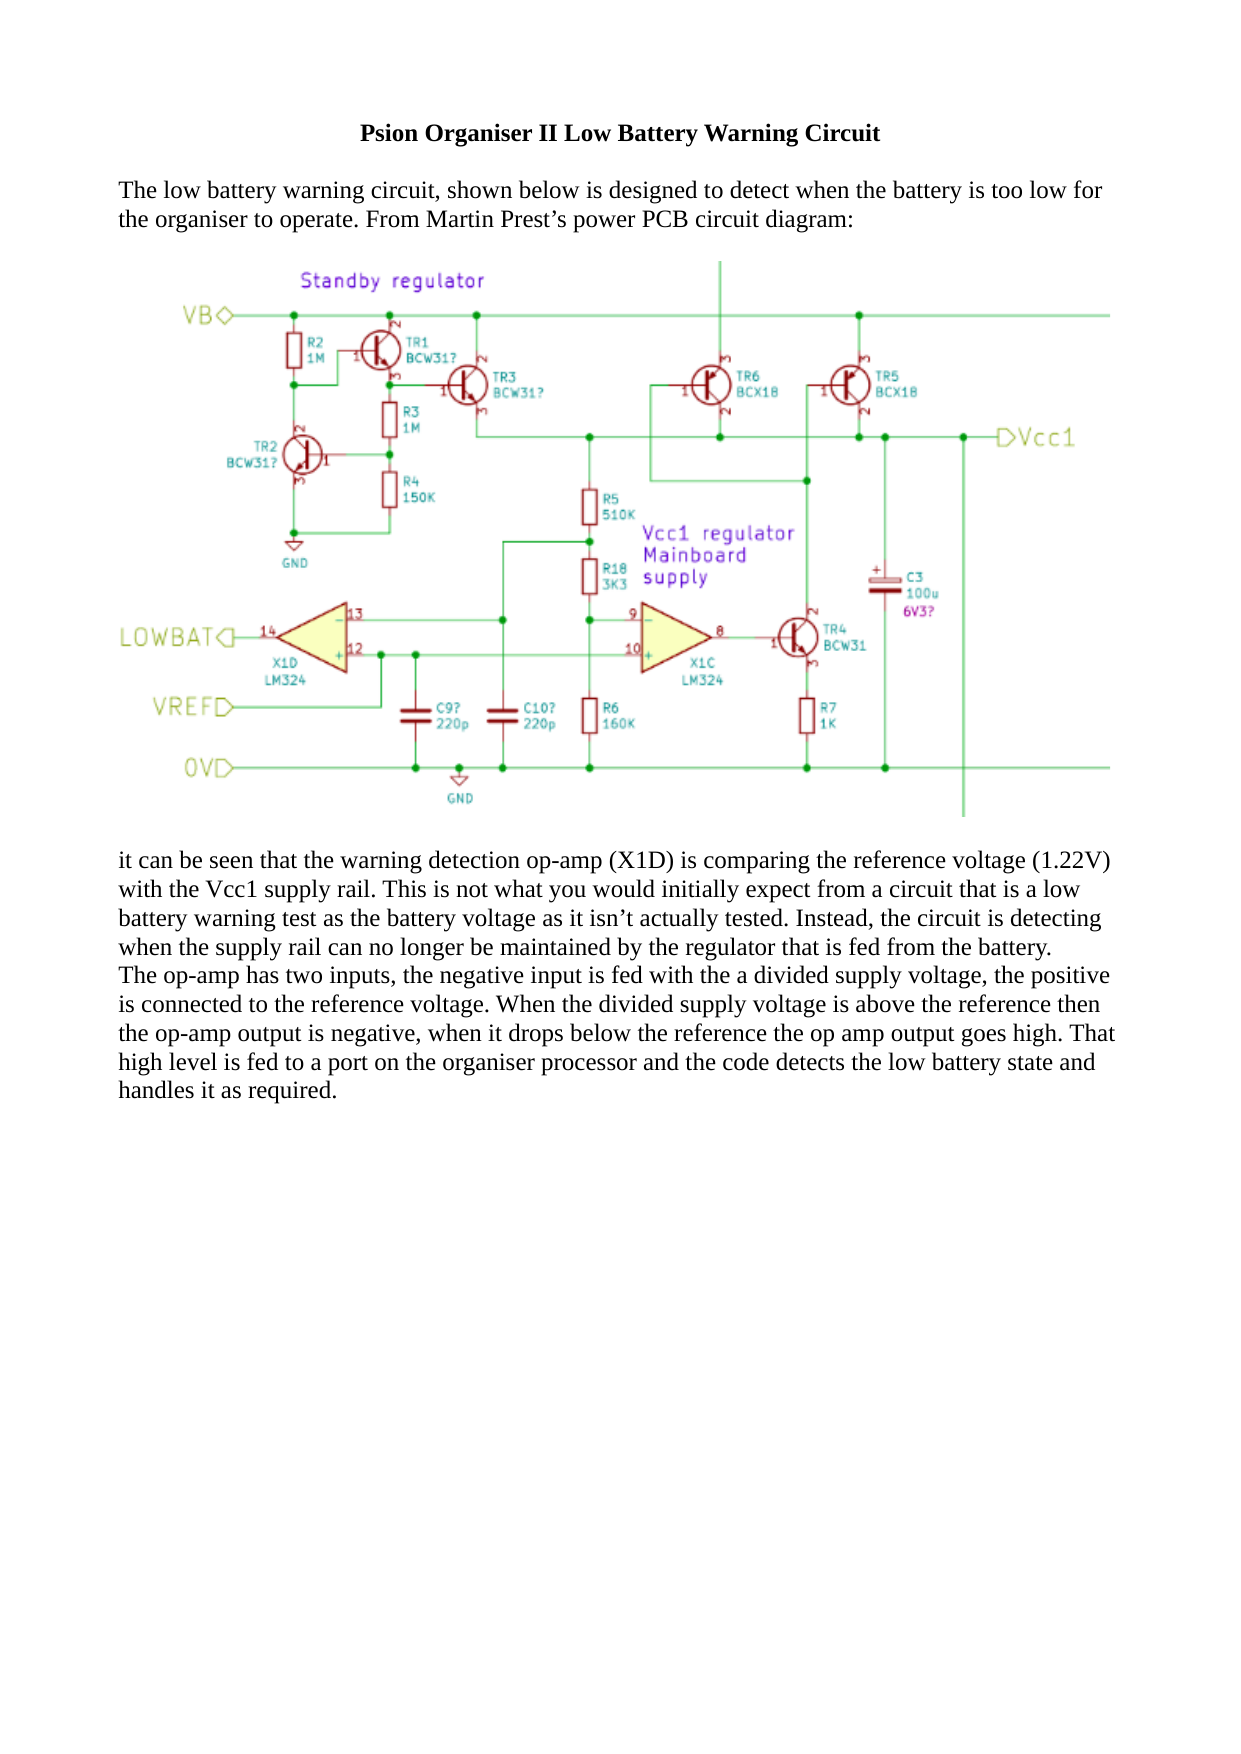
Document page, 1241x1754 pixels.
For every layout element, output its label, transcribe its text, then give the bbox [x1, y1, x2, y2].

picture [118, 261, 1111, 817]
text The low battery warning circuit, shown below is designed to detect when the battery is too low for the organiser to operate. From Martin Prest’s power PCB circuit diagram: [118, 176, 1122, 233]
text it can be seen that the warning detection op-amp (X1D) is comparing the reference voltage (1.22V) with the Vcc1 supply rail. This is not what you would initially expect from a circuit that is a low battery warning test as the battery voltage as it isn’t actually tested. Instead, the circuit is detecting when the supply rail can no longer be maintained by the regulator that is fed from the battery. [118, 845, 1122, 960]
text Psion Organiser II Low Battery Warning Circuit [118, 118, 1122, 147]
text The op-amp has two inputs, the negative input is fed with the a divided supply voltage, the positive is connected to the reference voltage. When the divided supply voltage is above the reference then the op-amp output is negative, when it drops below the reference the op amp output goes high. That high level is fed to a port on the organiser processor and the code detects the low battery state and handles it as required. [118, 960, 1122, 1104]
